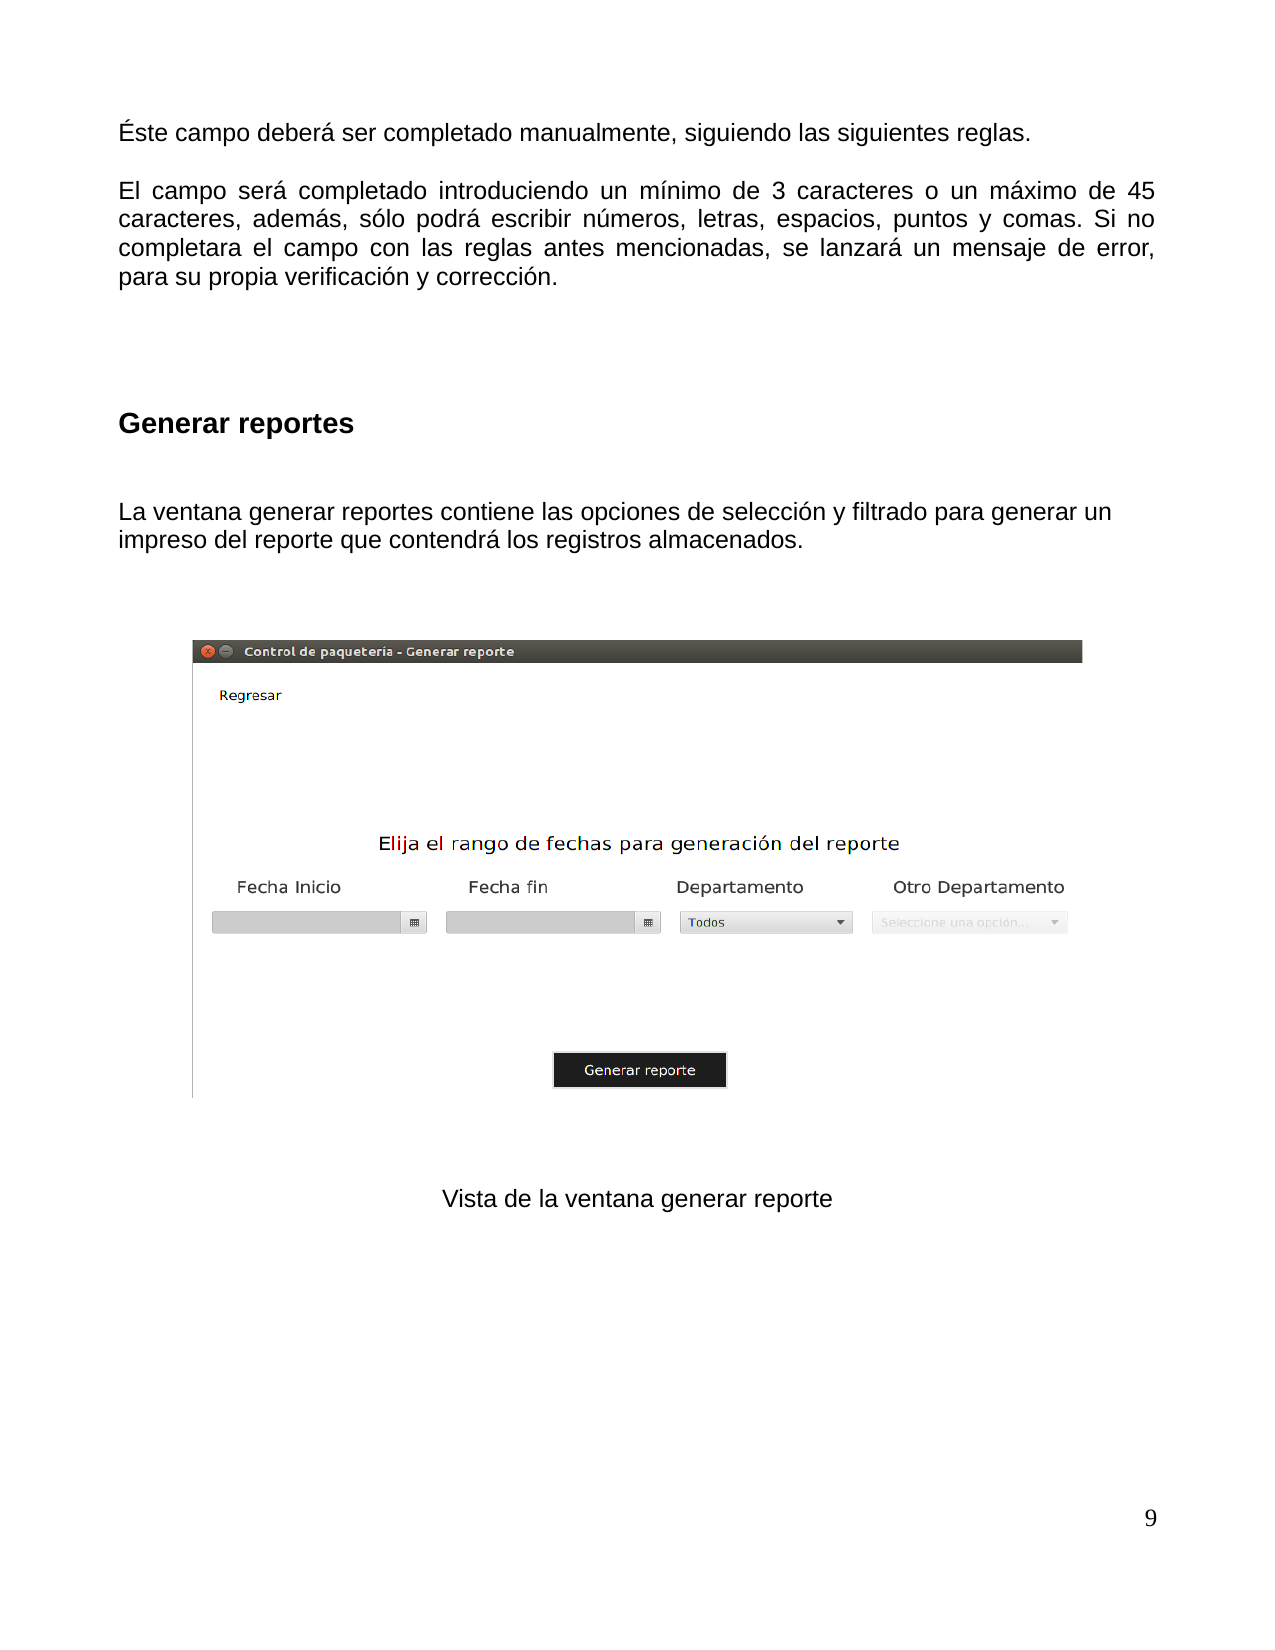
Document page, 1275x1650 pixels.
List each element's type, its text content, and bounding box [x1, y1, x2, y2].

text Éste campo deberá ser completado manualmente, siguiendo las siguientes reglas. [118, 118, 1157, 147]
text El campo será completado introduciendo un mínimo de 3 caracteres o un máximo de 45 caracteres, además, sólo podrá escribir números, letras, espacios, puntos y comas. Si no completara el campo con las reglas antes mencionadas, se lanzará un mensaje de error, para su propia verificación y corrección. [118, 176, 1157, 291]
picture [192, 640, 1083, 1098]
text La ventana generar reportes contiene las opciones de selección y filtrado para generar un impreso del reporte que contendrá los registros almacenados. [118, 497, 1157, 554]
text Vista de la ventana generar reporte [118, 1184, 1157, 1213]
text Generar reportes [118, 406, 1157, 439]
